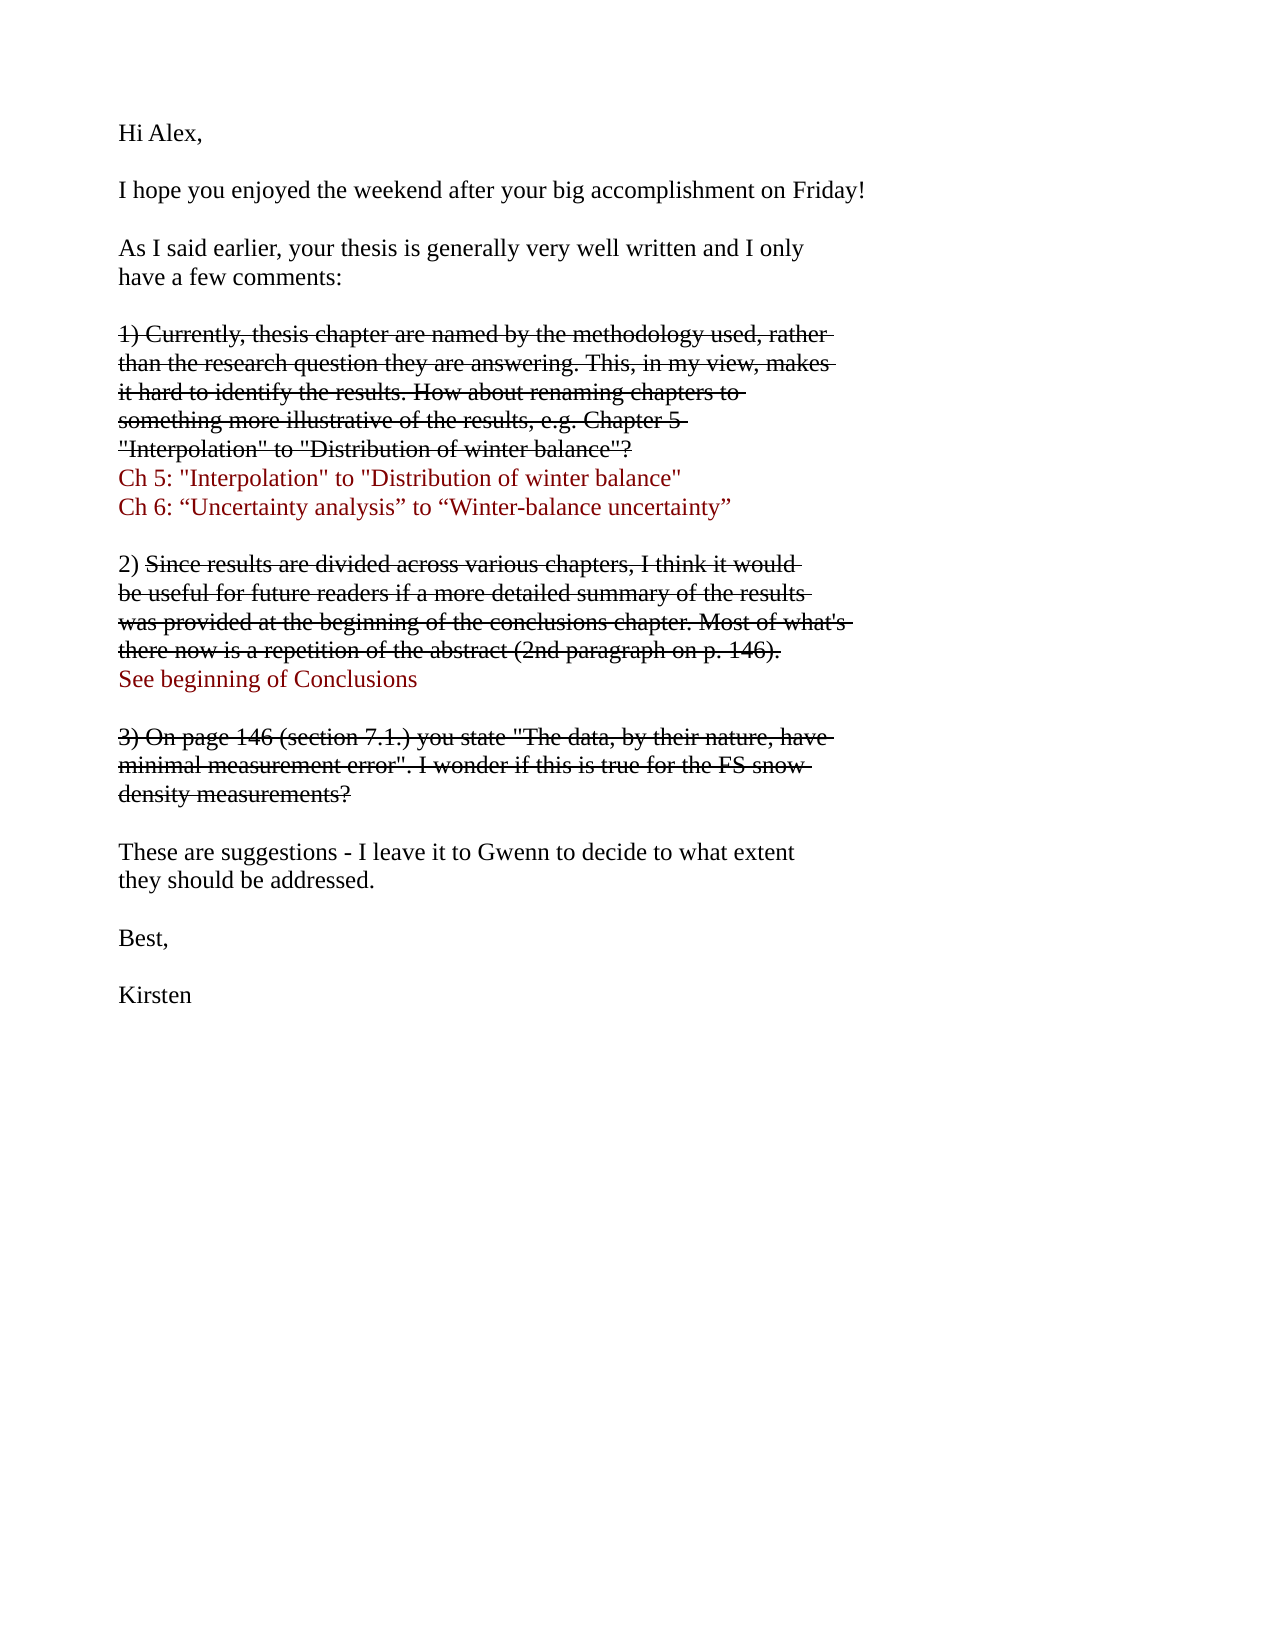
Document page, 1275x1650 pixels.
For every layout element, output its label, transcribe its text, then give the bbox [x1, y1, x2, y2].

text Ch 5: "Interpolation" to "Distribution of winter balance" [118, 463, 1157, 492]
text Hi Alex, I hope you enjoyed the weekend after your big accomplishment on Friday! As I said earlier, your thesis is generally very well written and I only have a few comments: 1) Currently, thesis chapter are named by the methodology used, rather than the research question they are answering. This, in my view, makes it hard to identify the results. How about renaming chapters to something more illustrative of the results, e.g. Chapter 5 "Interpolation" to "Distribution of winter balance"? [118, 118, 1157, 463]
text See beginning of Conclusions 3) On page 146 (section 7.1.) you state "The data, by their nature, have minimal measurement error". I wonder if this is true for the FS snow density measurements? These are suggestions - I leave it to Gwenn to decide to what extent they should be addressed. Best, Kirsten [118, 664, 1157, 1009]
text Ch 6: “Uncertainty analysis” to “Winter-balance uncertainty” 2) Since results are divided across various chapters, I think it would be useful for future readers if a more detailed summary of the results was provided at the beginning of the conclusions chapter. Most of what's there now is a repetition of the abstract (2nd paragraph on p. 146). [118, 492, 1157, 664]
